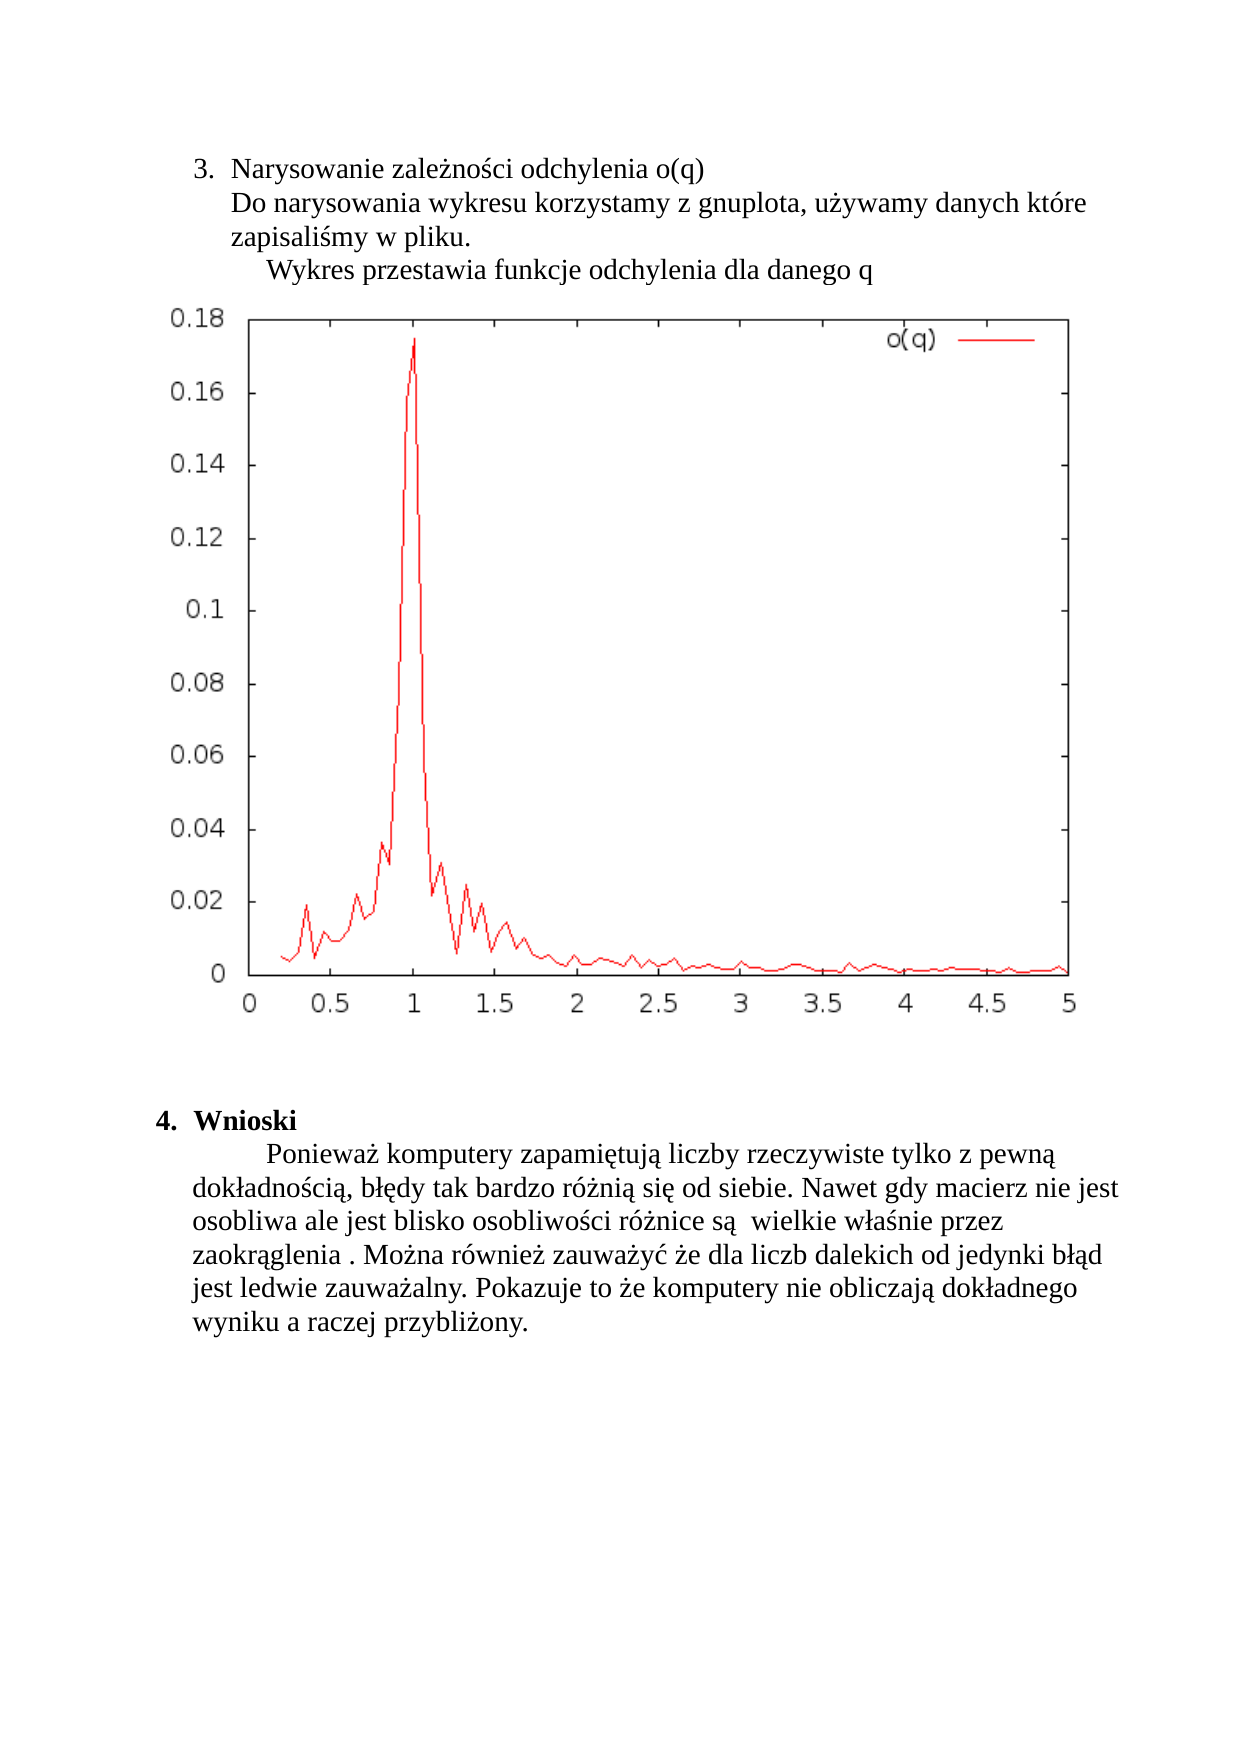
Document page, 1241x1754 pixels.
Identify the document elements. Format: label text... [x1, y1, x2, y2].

list Do narysowania wykresu korzystamy z gnuplota, używamy danych które zapisaliśmy w pliku. [193, 185, 1122, 252]
list Narysowanie zależności odchylenia o(q) [193, 152, 1122, 185]
picture [120, 285, 1121, 1036]
text Wykres przestawia funkcje odchylenia dla danego q [118, 252, 1122, 286]
list Wnioski [156, 1103, 1122, 1136]
text Ponieważ komputery zapamiętują liczby rzeczywiste tylko z pewną dokładnością, błędy tak bardzo różnią się od siebie. Nawet gdy macierz nie jest osobliwa ale jest blisko osobliwości różnice są wielkie właśnie przez zaokrąglenia . Można również zauważyć że dla liczb dalekich od jedynki błąd jest ledwie zauważalny. Pokazuje to że komputery nie obliczają dokładnego wyniku a raczej przybliżony. [192, 1136, 1122, 1338]
